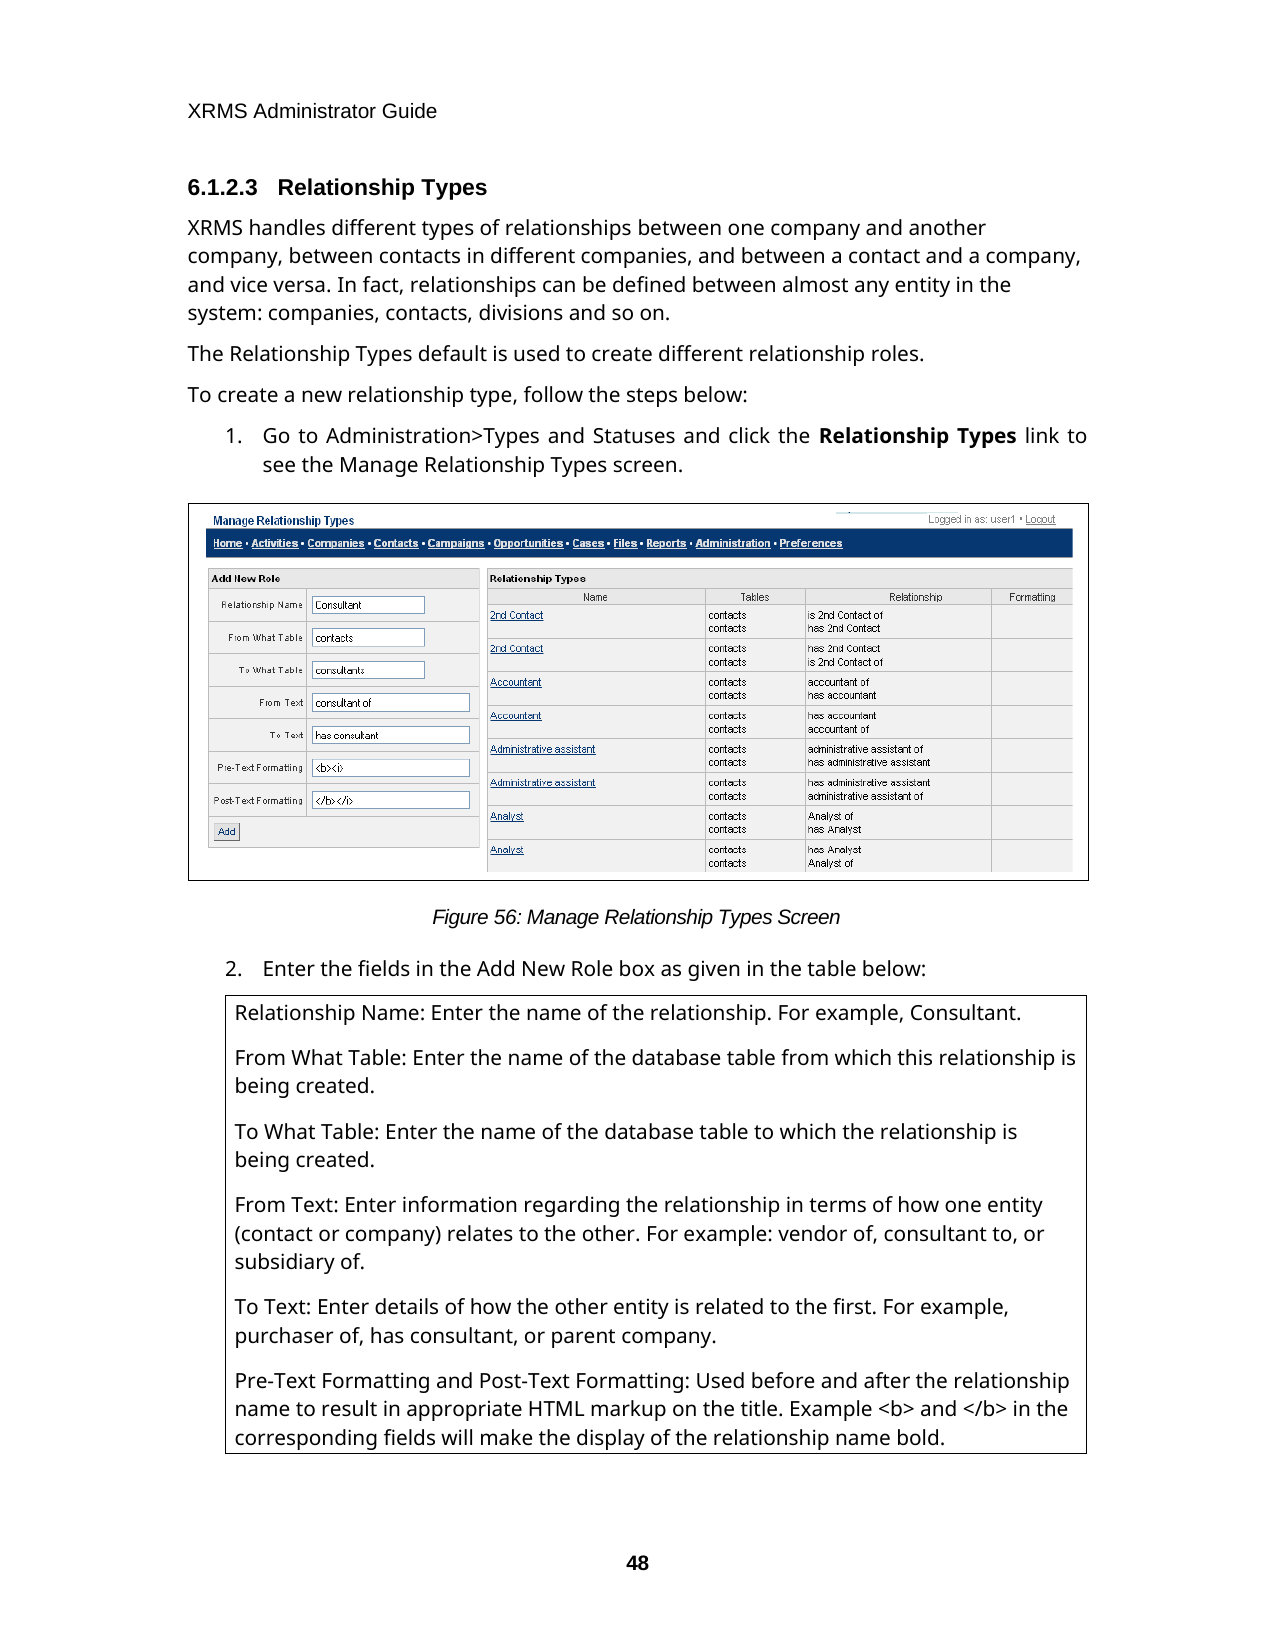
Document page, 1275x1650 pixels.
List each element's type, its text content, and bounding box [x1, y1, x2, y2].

list From Text: Enter information regarding the relationship in terms of how one entity (contact or company) relates to the other. For example: vendor of, consultant to, or subsidiary of. [226, 1187, 1086, 1276]
list Relationship Name: Enter the name of the relationship. For example, Consultant. [226, 996, 1086, 1027]
list Enter the fields in the Add New Role box as given in the table below: [225, 954, 1087, 982]
picture [204, 512, 1073, 872]
list From What Table: Enter the name of the database table from which this relationship is being created. [226, 1040, 1086, 1100]
list To Text: Enter details of how the other entity is related to the first. For example, purchaser of, has consultant, or parent company. [226, 1289, 1086, 1349]
text The Relationship Types default is used to create different relationship roles. [187, 339, 1087, 368]
list To What Table: Enter the name of the database table to which the relationship is being created. [226, 1114, 1086, 1174]
text XRMS handles different types of relationships between one company and another company, between contacts in different companies, and between a contact and a company, and vice versa. In fact, relationships can be defined between almost any entity in the system: companies, contacts, divisions and so on. [187, 213, 1087, 327]
text Figure 56: Manage Relationship Types Screen [187, 906, 1087, 929]
list Pre-Text Formatting and Post-Text Formatting: Used before and after the relationship name to result in appropriate HTML markup on the title. Example <b> and </b> in the corresponding fields will make the display of the relationship name bold. [226, 1363, 1086, 1453]
text To create a new relationship type, follow the steps below: [187, 380, 1087, 409]
subtitle Relationship Types [187, 175, 1087, 201]
list Go to Administration>Types and Statuses and click the Relationship Types link to see the Manage Relationship Types screen. [225, 421, 1087, 478]
